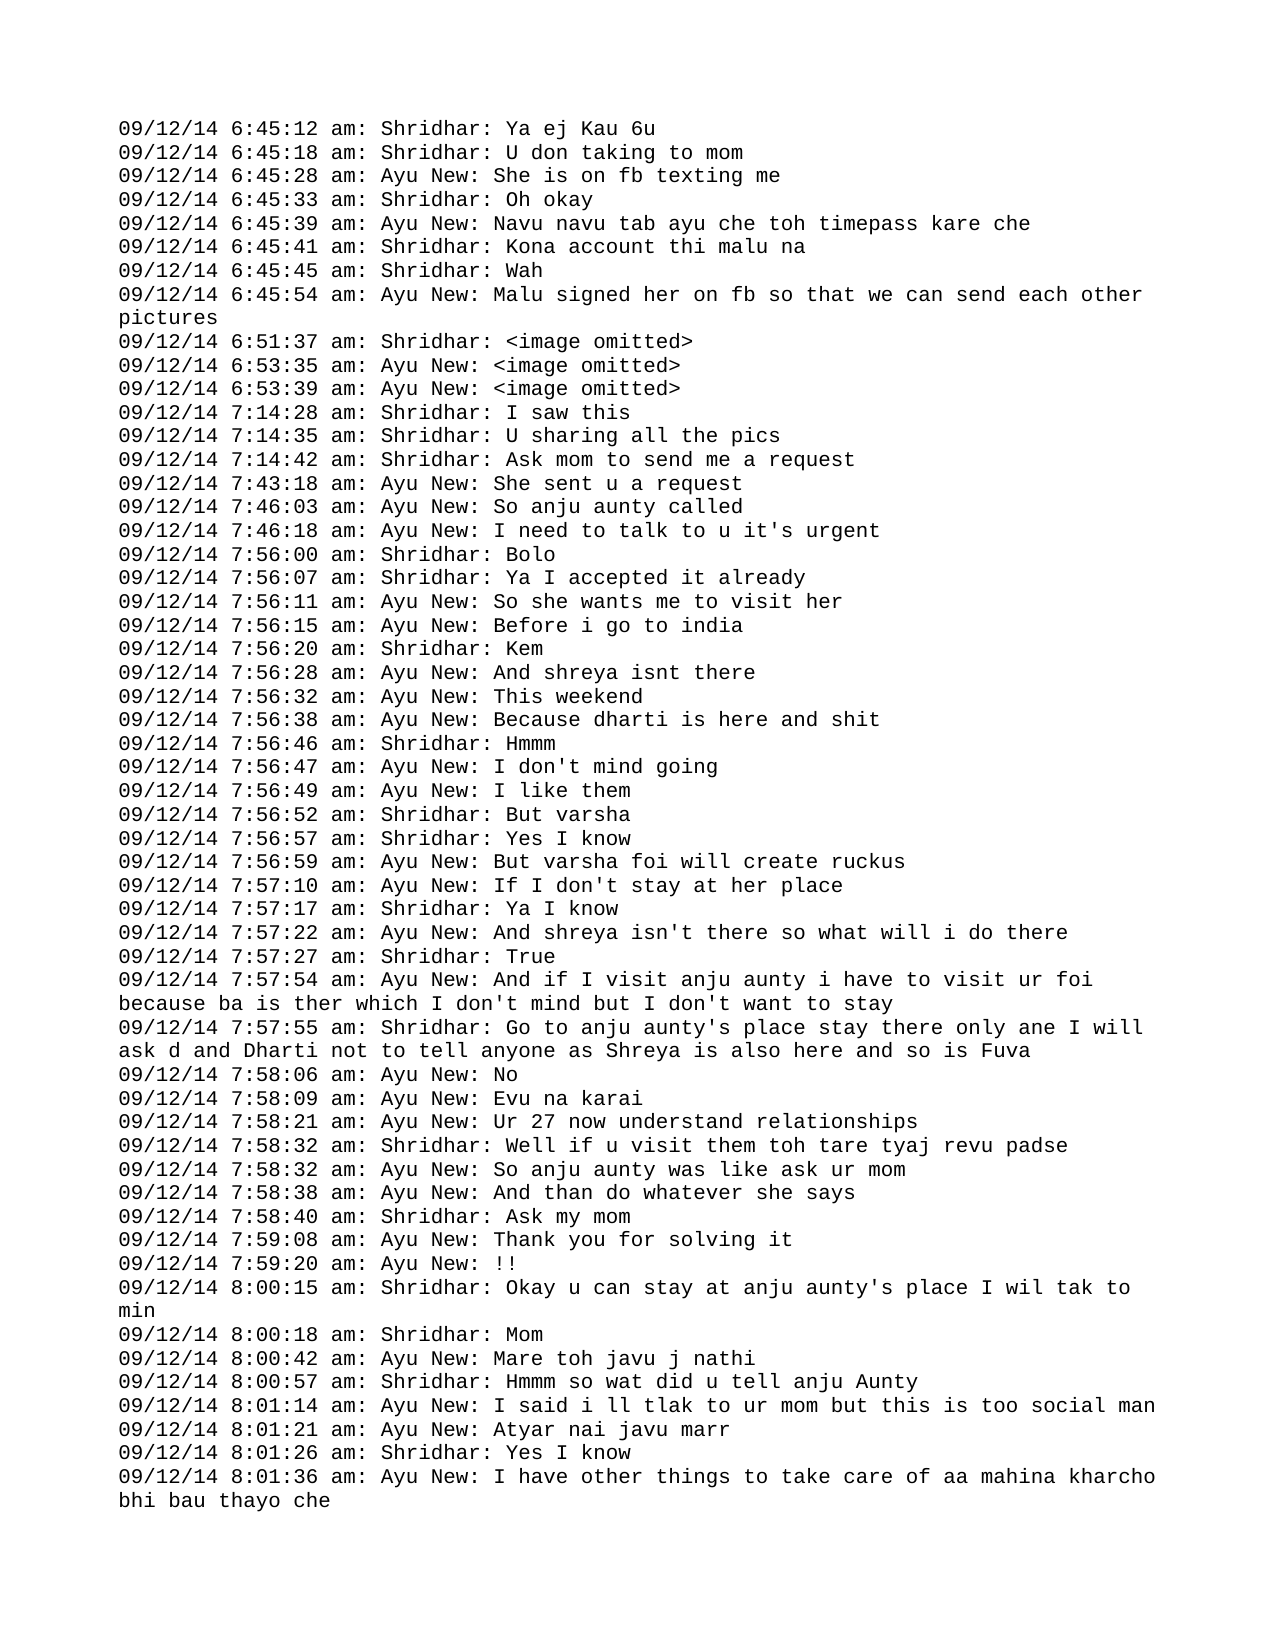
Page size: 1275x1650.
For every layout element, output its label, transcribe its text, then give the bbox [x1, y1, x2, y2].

text 09/12/14 6:45:54 am: Ayu New: Malu signed her on fb so that we can send each other pictures [118, 284, 1157, 331]
text 09/12/14 8:00:57 am: Shridhar: Hmmm so wat did u tell anju Aunty [118, 1371, 1157, 1395]
text 09/12/14 7:14:42 am: Shridhar: Ask mom to send me a request [118, 449, 1157, 473]
text 09/12/14 7:59:20 am: Ayu New: !! [118, 1253, 1157, 1277]
text 09/12/14 7:57:17 am: Shridhar: Ya I know [118, 898, 1157, 922]
text 09/12/14 6:45:28 am: Ayu New: She is on fb texting me [118, 165, 1157, 189]
text 09/12/14 7:58:32 am: Ayu New: So anju aunty was like ask ur mom [118, 1158, 1157, 1182]
text 09/12/14 7:56:49 am: Ayu New: I like them [118, 780, 1157, 804]
text 09/12/14 7:58:06 am: Ayu New: No [118, 1064, 1157, 1088]
text 09/12/14 7:56:59 am: Ayu New: But varsha foi will create ruckus [118, 851, 1157, 875]
text 09/12/14 7:14:35 am: Shridhar: U sharing all the pics [118, 426, 1157, 449]
text 09/12/14 7:58:09 am: Ayu New: Evu na karai [118, 1088, 1157, 1111]
text 09/12/14 7:57:55 am: Shridhar: Go to anju aunty's place stay there only ane I will ask d and Dharti not to tell anyone as Shreya is also here and so is Fuva [118, 1017, 1157, 1064]
text 09/12/14 8:00:18 am: Shridhar: Mom [118, 1324, 1157, 1348]
text 09/12/14 7:56:38 am: Ayu New: Because dharti is here and shit [118, 709, 1157, 733]
text 09/12/14 7:56:00 am: Shridhar: Bolo [118, 544, 1157, 567]
text 09/12/14 7:46:18 am: Ayu New: I need to talk to u it's urgent [118, 520, 1157, 544]
text 09/12/14 6:45:33 am: Shridhar: Oh okay [118, 189, 1157, 213]
text 09/12/14 7:56:20 am: Shridhar: Kem [118, 638, 1157, 662]
text 09/12/14 6:45:12 am: Shridhar: Ya ej Kau 6u [118, 118, 1157, 142]
text 09/12/14 7:14:28 am: Shridhar: I saw this [118, 402, 1157, 426]
text 09/12/14 6:53:39 am: Ayu New: <image omitted> [118, 378, 1157, 402]
text 09/12/14 7:56:11 am: Ayu New: So she wants me to visit her [118, 591, 1157, 615]
text 09/12/14 8:01:14 am: Ayu New: I said i ll tlak to ur mom but this is too social man [118, 1395, 1157, 1419]
text 09/12/14 8:00:42 am: Ayu New: Mare toh javu j nathi [118, 1348, 1157, 1371]
text 09/12/14 7:58:40 am: Shridhar: Ask my mom [118, 1206, 1157, 1229]
text 09/12/14 7:57:22 am: Ayu New: And shreya isn't there so what will i do there [118, 922, 1157, 946]
text 09/12/14 7:59:08 am: Ayu New: Thank you for solving it [118, 1229, 1157, 1253]
text 09/12/14 7:57:54 am: Ayu New: And if I visit anju aunty i have to visit ur foi because ba is ther which I don't mind but I don't want to stay [118, 969, 1157, 1017]
text 09/12/14 7:56:15 am: Ayu New: Before i go to india [118, 615, 1157, 638]
text 09/12/14 7:56:52 am: Shridhar: But varsha [118, 804, 1157, 827]
text 09/12/14 6:53:35 am: Ayu New: <image omitted> [118, 354, 1157, 378]
text 09/12/14 7:58:21 am: Ayu New: Ur 27 now understand relationships [118, 1111, 1157, 1135]
text 09/12/14 6:45:41 am: Shridhar: Kona account thi malu na [118, 236, 1157, 260]
text 09/12/14 7:58:32 am: Shridhar: Well if u visit them toh tare tyaj revu padse [118, 1135, 1157, 1158]
text 09/12/14 6:45:18 am: Shridhar: U don taking to mom [118, 142, 1157, 165]
text 09/12/14 7:56:32 am: Ayu New: This weekend [118, 686, 1157, 709]
text 09/12/14 8:01:26 am: Shridhar: Yes I know [118, 1442, 1157, 1466]
text 09/12/14 7:56:46 am: Shridhar: Hmmm [118, 733, 1157, 757]
text 09/12/14 8:00:15 am: Shridhar: Okay u can stay at anju aunty's place I wil tak to min [118, 1277, 1157, 1324]
text 09/12/14 7:57:27 am: Shridhar: True [118, 946, 1157, 969]
text 09/12/14 6:45:39 am: Ayu New: Navu navu tab ayu che toh timepass kare che [118, 213, 1157, 236]
text 09/12/14 7:56:57 am: Shridhar: Yes I know [118, 827, 1157, 851]
text 09/12/14 7:43:18 am: Ayu New: She sent u a request [118, 473, 1157, 496]
text 09/12/14 6:51:37 am: Shridhar: <image omitted> [118, 331, 1157, 354]
text 09/12/14 7:58:38 am: Ayu New: And than do whatever she says [118, 1182, 1157, 1206]
text 09/12/14 7:56:07 am: Shridhar: Ya I accepted it already [118, 567, 1157, 591]
text 09/12/14 6:45:45 am: Shridhar: Wah [118, 260, 1157, 284]
text 09/12/14 7:56:28 am: Ayu New: And shreya isnt there [118, 662, 1157, 686]
text 09/12/14 8:01:21 am: Ayu New: Atyar nai javu marr [118, 1419, 1157, 1442]
text 09/12/14 7:56:47 am: Ayu New: I don't mind going [118, 757, 1157, 780]
text 09/12/14 8:01:36 am: Ayu New: I have other things to take care of aa mahina kharcho bhi bau thayo che [118, 1466, 1157, 1513]
text 09/12/14 7:46:03 am: Ayu New: So anju aunty called [118, 496, 1157, 520]
text 09/12/14 7:57:10 am: Ayu New: If I don't stay at her place [118, 875, 1157, 898]
